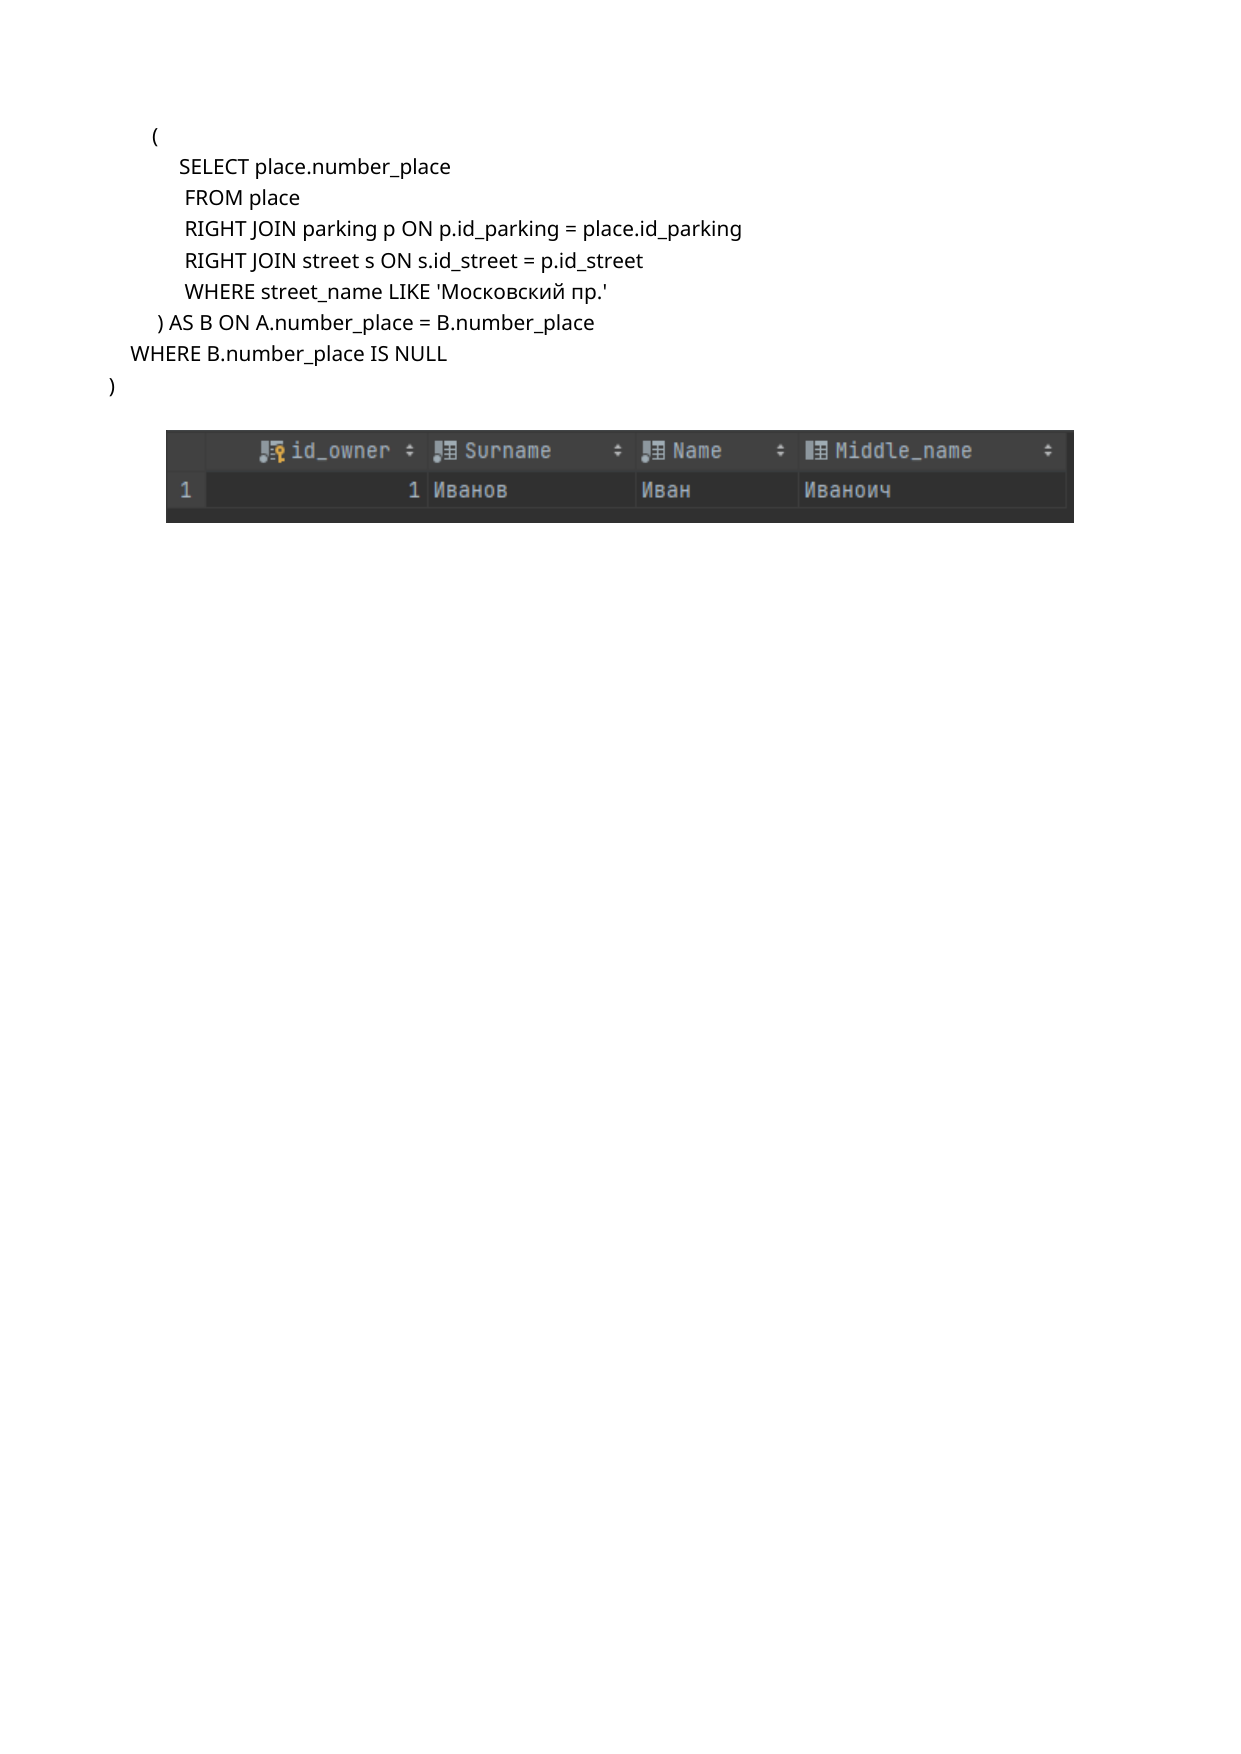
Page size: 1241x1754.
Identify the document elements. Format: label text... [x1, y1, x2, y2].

text ( SELECT place.number_place FROM place RIGHT JOIN parking p ON p.id_parking = place.id_parking RIGHT JOIN street s ON s.id_street = p.id_street WHERE street_name LIKE 'Московский пр.' ) AS B ON A.number_place = B.number_place WHERE B.number_place IS NULL ) [108, 118, 1134, 399]
picture [166, 430, 1074, 523]
